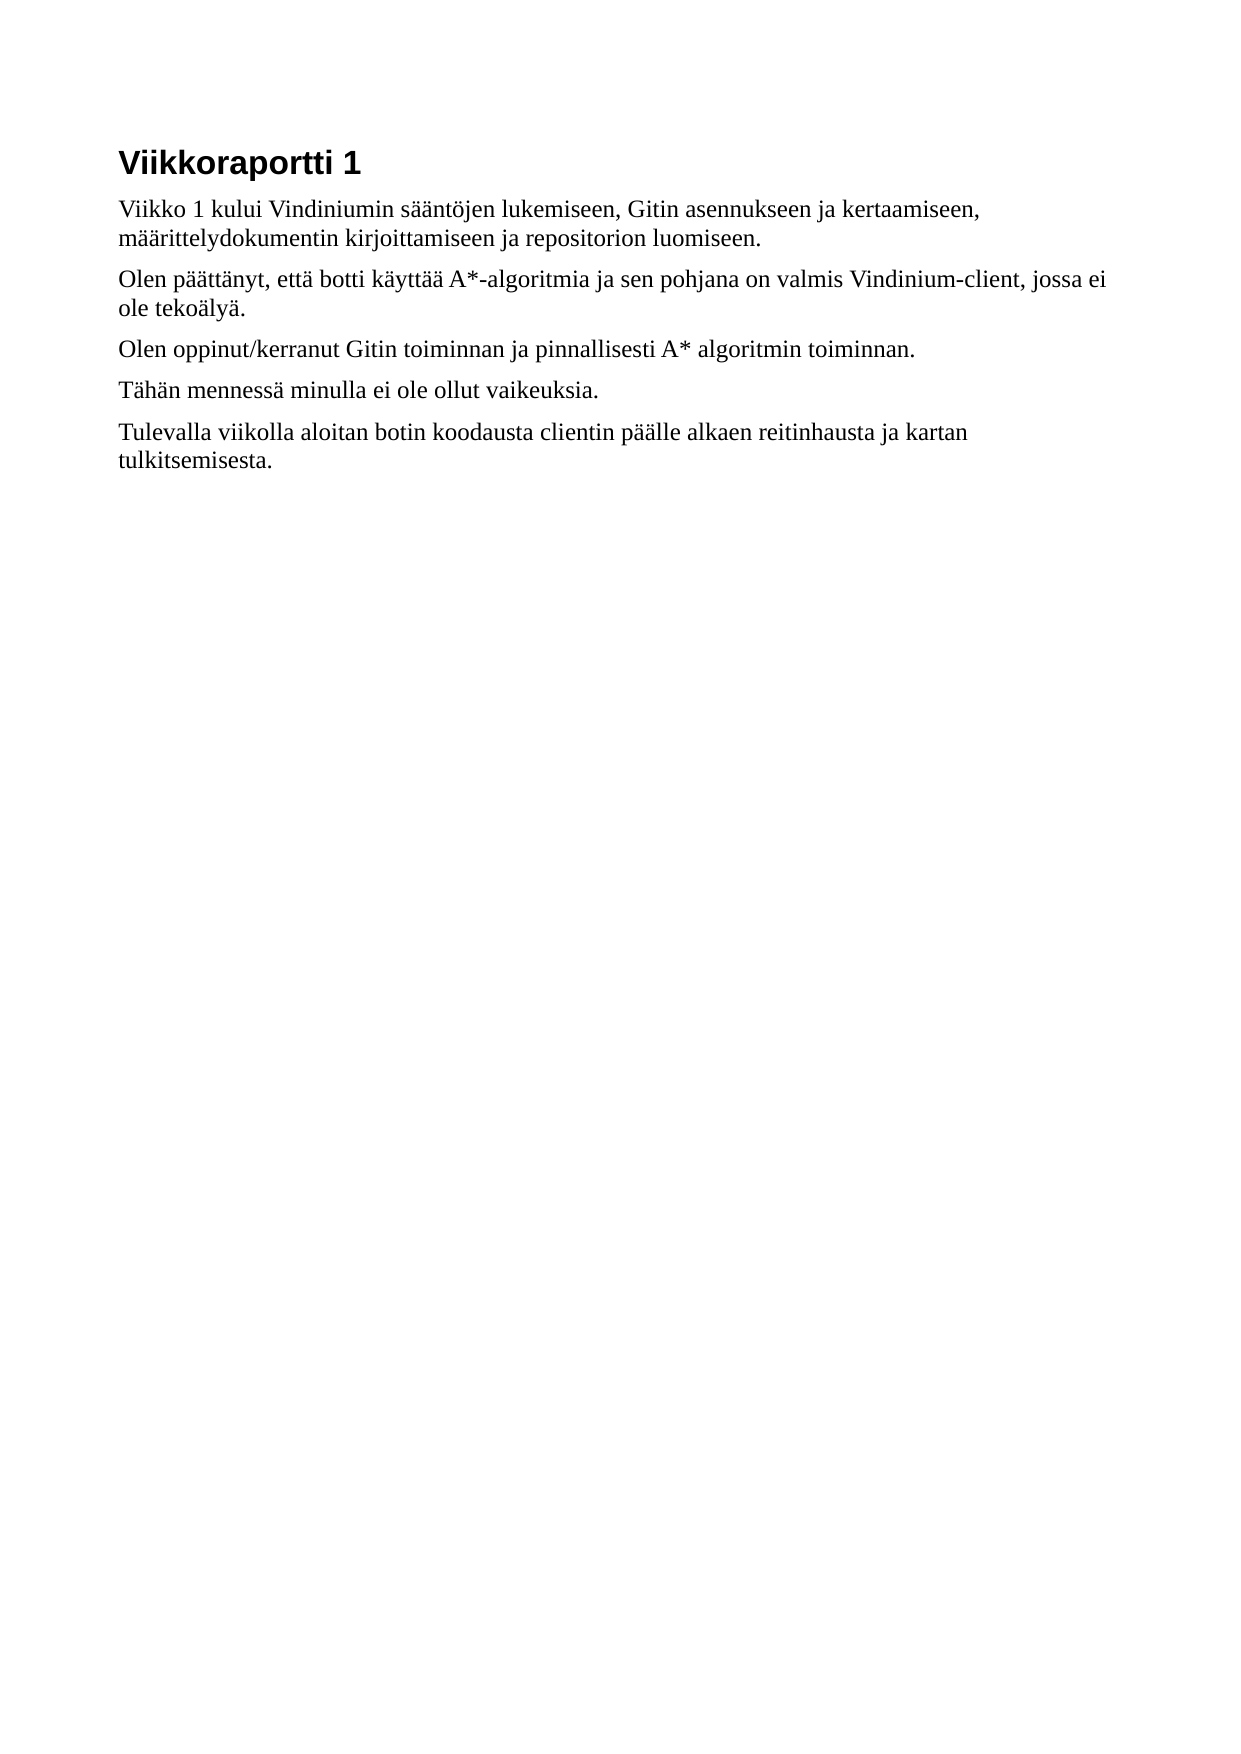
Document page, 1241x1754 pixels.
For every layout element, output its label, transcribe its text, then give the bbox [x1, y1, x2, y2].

subtitle Viikkoraportti 1 [118, 143, 1122, 182]
text Viikko 1 kului Vindiniumin sääntöjen lukemiseen, Gitin asennukseen ja kertaamiseen, määrittelydokumentin kirjoittamiseen ja repositorion luomiseen. [118, 194, 1122, 252]
text Tulevalla viikolla aloitan botin koodausta clientin päälle alkaen reitinhausta ja kartan tulkitsemisesta. [118, 417, 1122, 474]
text Olen päättänyt, että botti käyttää A*-algoritmia ja sen pohjana on valmis Vindinium-client, jossa ei ole tekoälyä. [118, 264, 1122, 322]
text Tähän mennessä minulla ei ole ollut vaikeuksia. [118, 376, 1122, 404]
text Olen oppinut/kerranut Gitin toiminnan ja pinnallisesti A* algoritmin toiminnan. [118, 334, 1122, 363]
